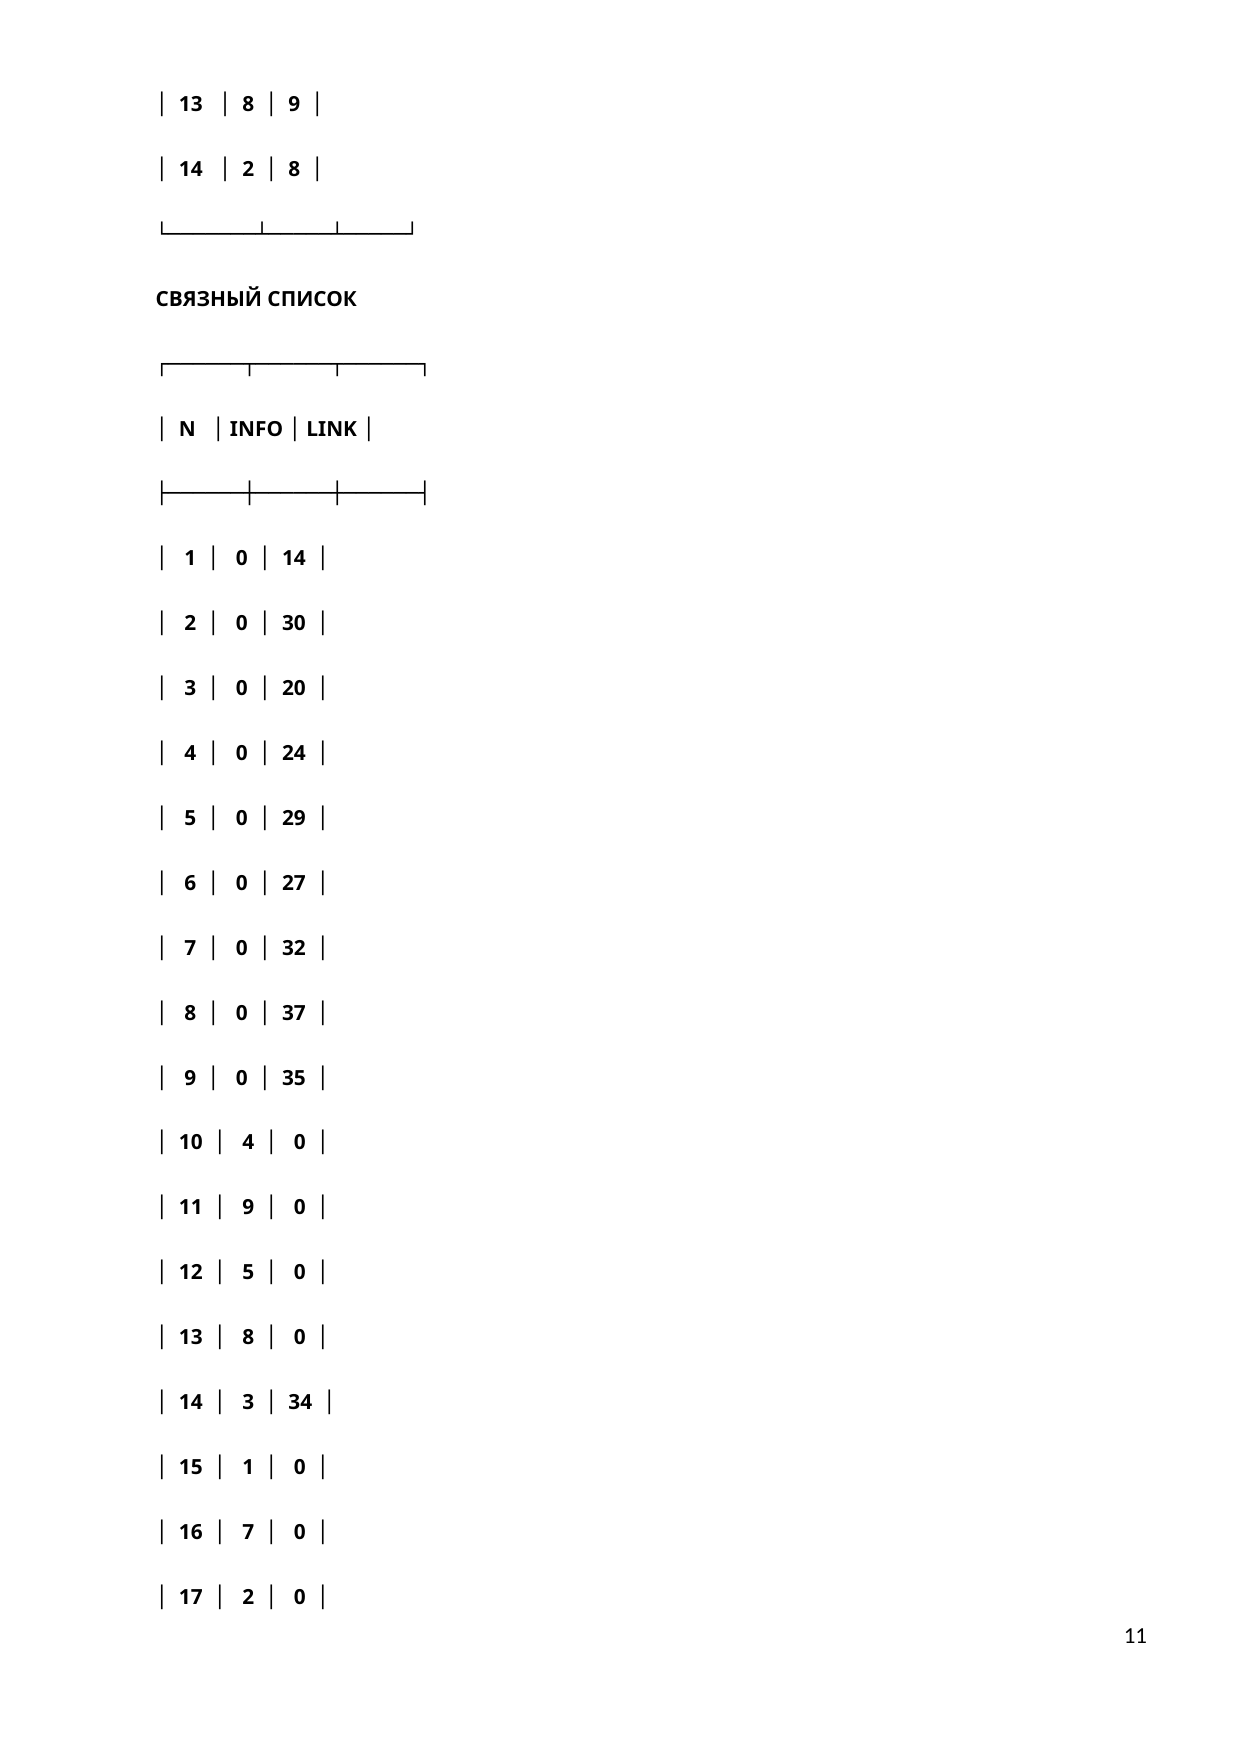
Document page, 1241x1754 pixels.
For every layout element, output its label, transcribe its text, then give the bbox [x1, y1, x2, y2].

text │ 7 │ 0 │ 32 │ [155, 933, 1152, 961]
text │ 16 │ 7 │ 0 │ [155, 1517, 1152, 1545]
text │ 1 │ 0 │ 14 │ [155, 543, 1152, 572]
text │ 3 │ 0 │ 20 │ [155, 673, 1152, 702]
text │ N │ INFO │ LINK │ [155, 414, 1152, 442]
text │ 4 │ 0 │ 24 │ [155, 738, 1152, 767]
text │ 6 │ 0 │ 27 │ [155, 868, 1152, 896]
text │ 15 │ 1 │ 0 │ [155, 1452, 1152, 1480]
text │ 13 │ 8 │ 9 │ [155, 89, 1152, 118]
text └───────┴─────┴─────┘ [155, 219, 1152, 247]
text │ 17 │ 2 │ 0 │ [155, 1582, 1152, 1610]
text │ 2 │ 0 │ 30 │ [155, 608, 1152, 637]
text │ 9 │ 0 │ 35 │ [155, 1063, 1152, 1091]
text │ 12 │ 5 │ 0 │ [155, 1257, 1152, 1286]
text │ 14 │ 2 │ 8 │ [155, 154, 1152, 182]
text │ 8 │ 0 │ 37 │ [155, 998, 1152, 1026]
text СВЯЗНЫЙ СПИСОК [155, 284, 1152, 312]
text ┌──────┬──────┬──────┐ [155, 349, 1152, 377]
text │ 11 │ 9 │ 0 │ [155, 1192, 1152, 1221]
text │ 13 │ 8 │ 0 │ [155, 1322, 1152, 1351]
text │ 14 │ 3 │ 34 │ [155, 1387, 1152, 1416]
text │ 5 │ 0 │ 29 │ [155, 803, 1152, 831]
text ├──────┼──────┼──────┤ [155, 478, 1152, 507]
text │ 10 │ 4 │ 0 │ [155, 1127, 1152, 1156]
